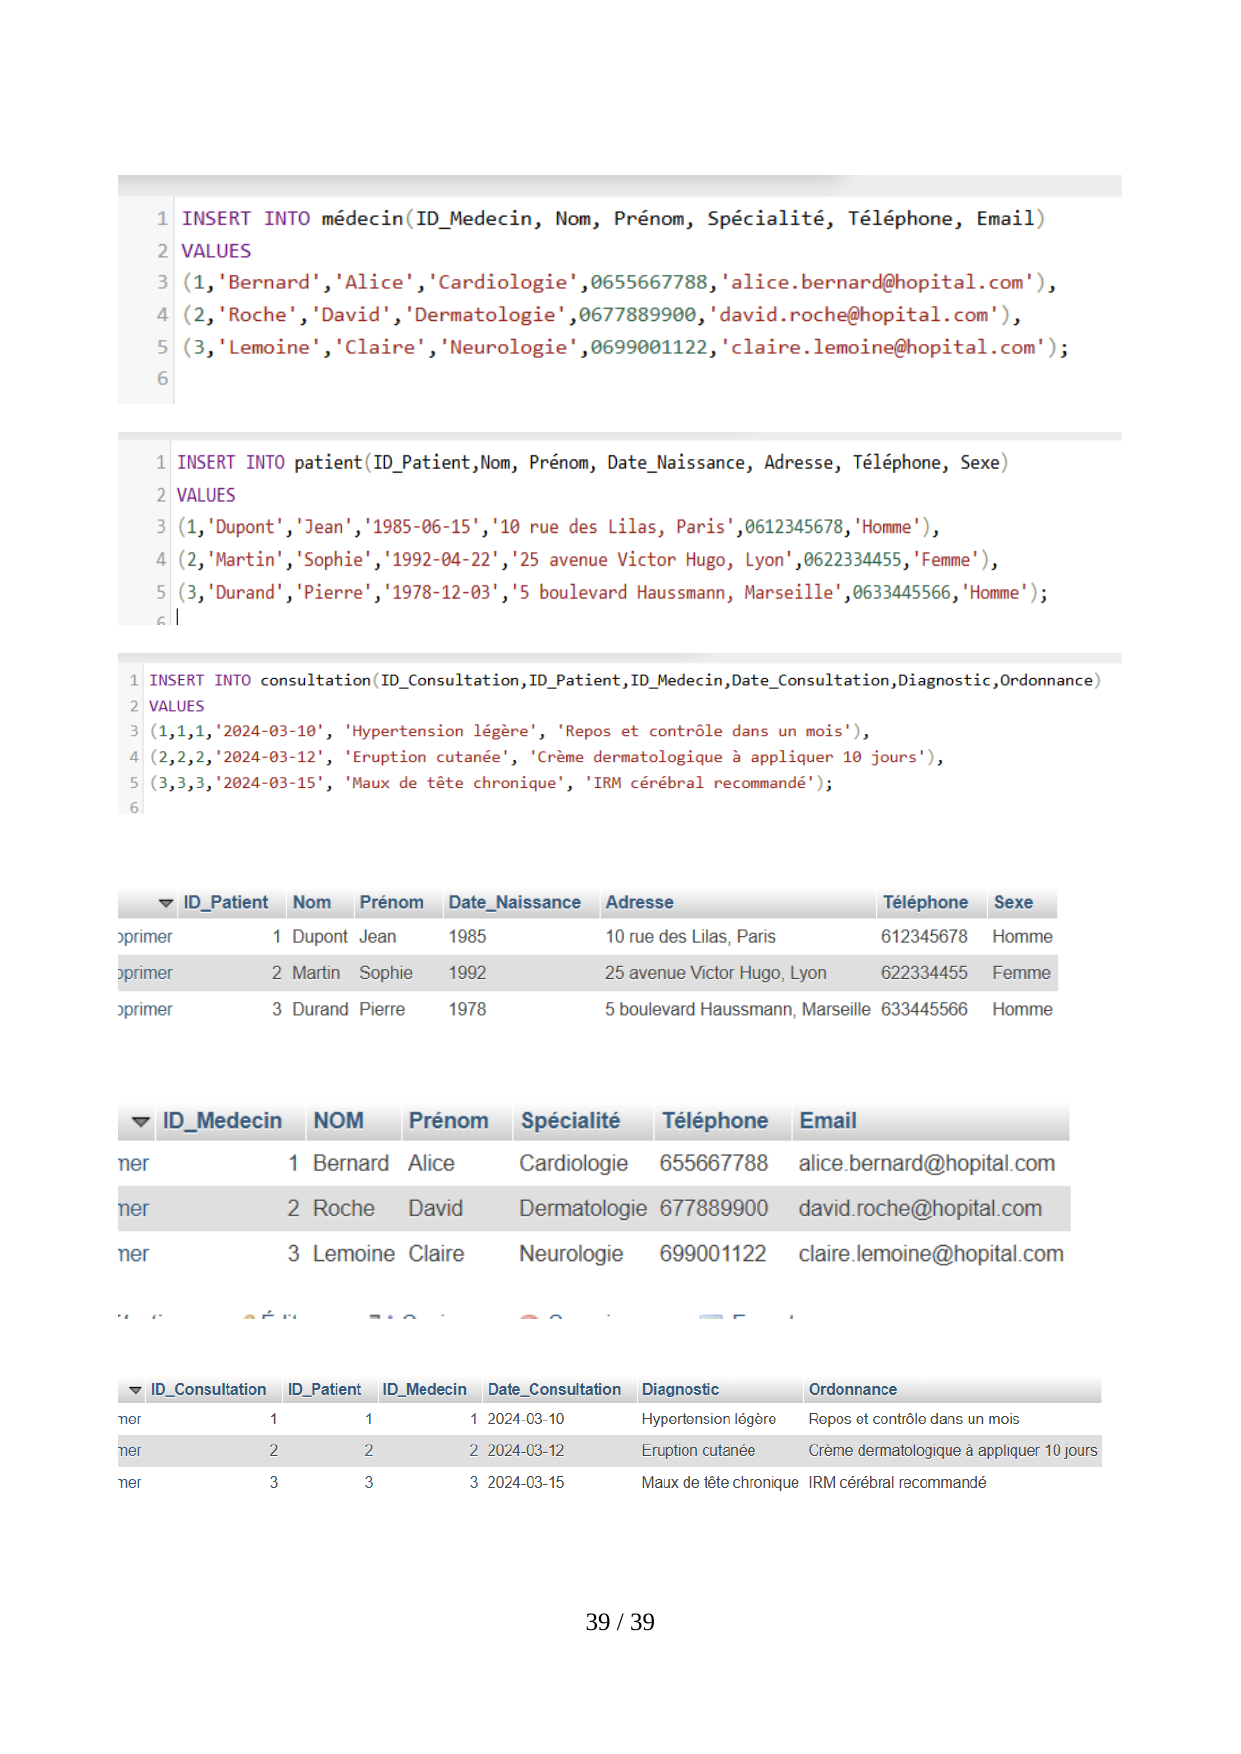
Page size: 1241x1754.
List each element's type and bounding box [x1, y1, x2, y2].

picture [118, 1071, 1123, 1319]
picture [118, 870, 1123, 1043]
picture [118, 1347, 1123, 1518]
picture [118, 175, 1123, 404]
picture [118, 653, 1123, 814]
picture [118, 432, 1123, 625]
